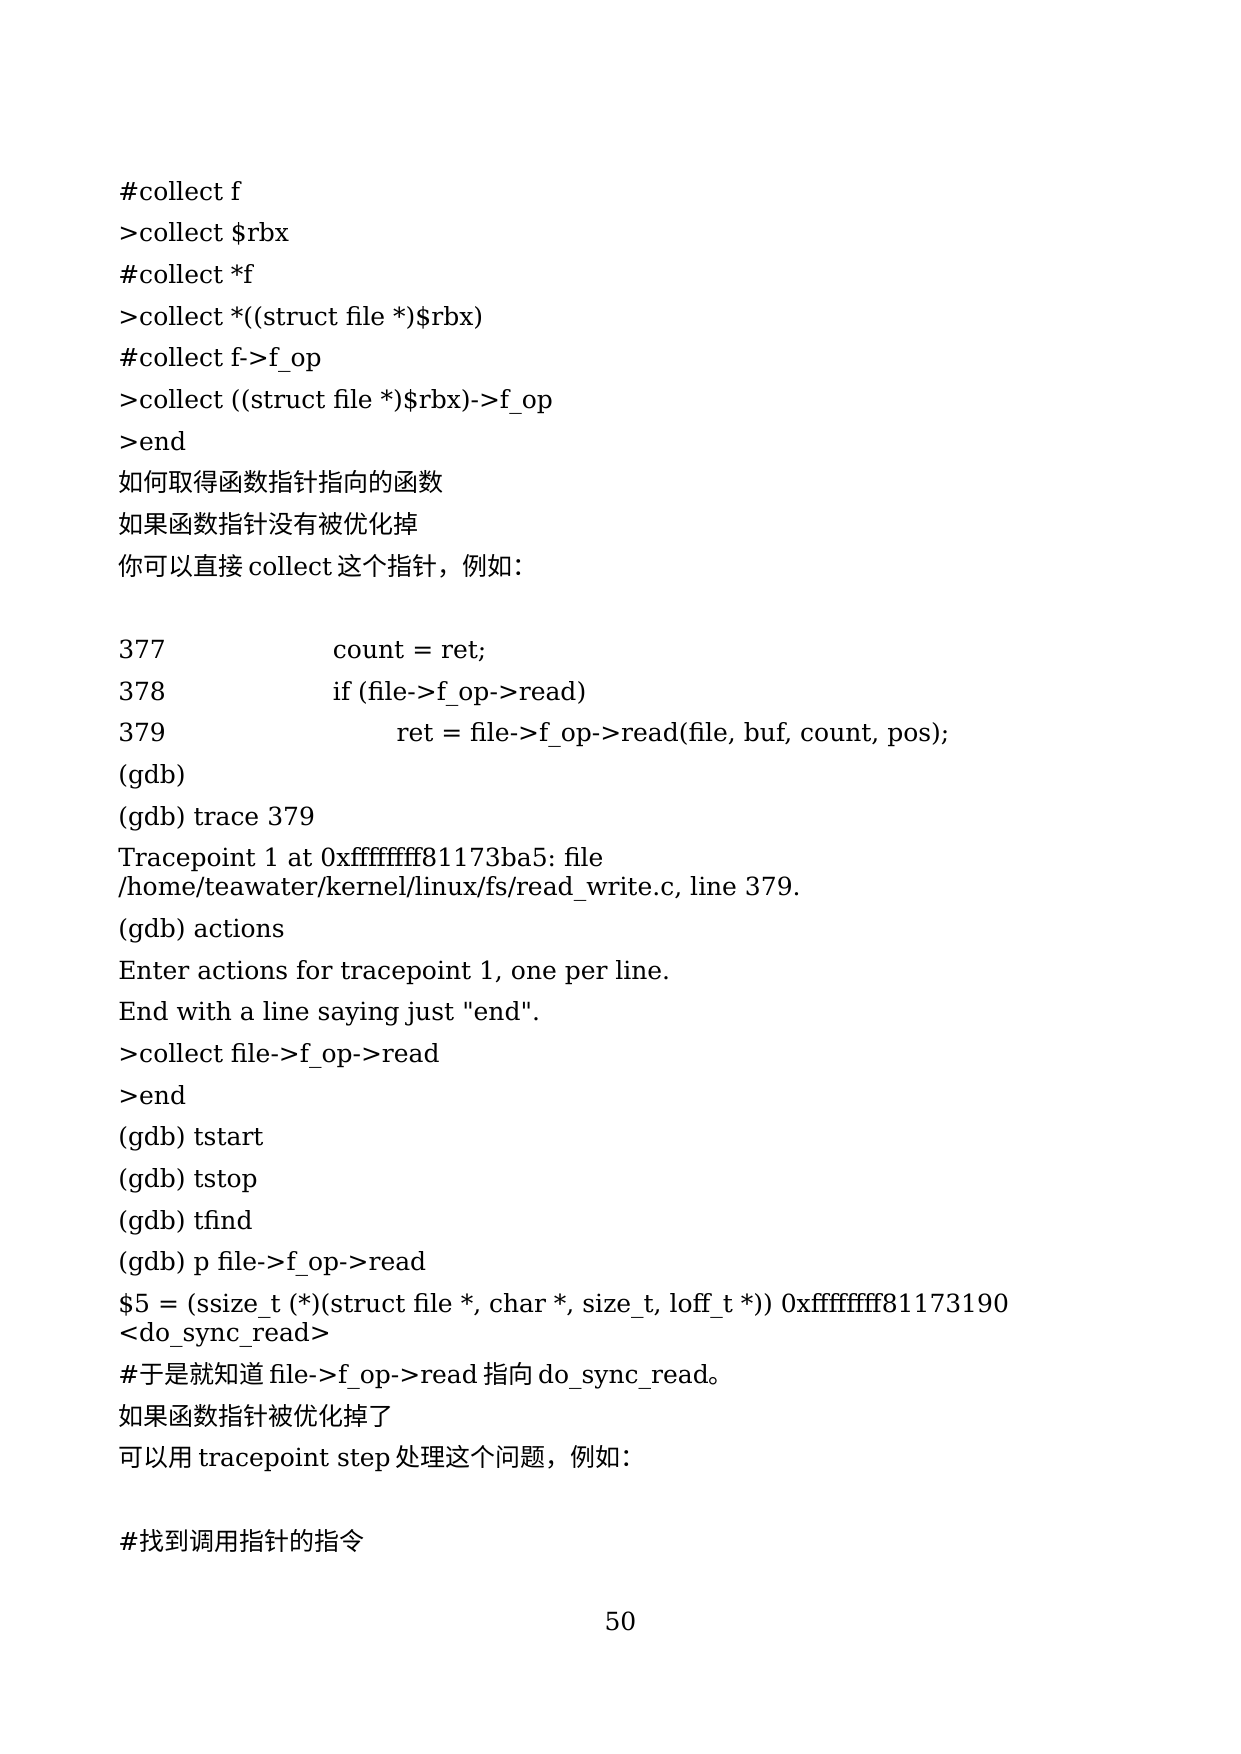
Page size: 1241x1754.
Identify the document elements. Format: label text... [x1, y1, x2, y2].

text 379 ret = file->f_op->read(file, buf, count, pos); [118, 718, 1122, 748]
text (gdb) p file->f_op->read [118, 1248, 1122, 1277]
text End with a line saying just "end". [118, 998, 1122, 1027]
text (gdb) trace 379 [118, 802, 1122, 831]
text Enter actions for tracepoint 1, one per line. [118, 956, 1122, 985]
text 可以用tracepoint step处理这个问题，例如： [118, 1443, 1122, 1473]
text >collect file->f_op->read [118, 1039, 1122, 1068]
text 如何取得函数指针指向的函数 [118, 468, 1122, 498]
text #collect f->f_op [118, 343, 1122, 373]
text #找到调用指针的指令 [118, 1527, 1122, 1556]
text (gdb) actions [118, 914, 1122, 943]
text #collect f [118, 177, 1122, 206]
text (gdb) tstart [118, 1123, 1122, 1152]
text >end [118, 427, 1122, 456]
text 378 if (file->f_op->read) [118, 677, 1122, 706]
text $5 = (ssize_t (*)(struct file *, char *, size_t, loff_t *)) 0xffffffff81173190 <do_sync_read> [118, 1289, 1122, 1348]
text >collect ((struct file *)$rbx)->f_op [118, 385, 1122, 414]
text #collect *f [118, 260, 1122, 289]
text >collect *((struct file *)$rbx) [118, 302, 1122, 331]
text 如果函数指针被优化掉了 [118, 1402, 1122, 1431]
text Tracepoint 1 at 0xffffffff81173ba5: file /home/teawater/kernel/linux/fs/read_write.c, line 379. [118, 843, 1122, 902]
text 如果函数指针没有被优化掉 [118, 510, 1122, 539]
text (gdb) [118, 760, 1122, 789]
text >collect $rbx [118, 218, 1122, 248]
text #于是就知道file->f_op->read指向do_sync_read。 [118, 1360, 1122, 1389]
text >end [118, 1081, 1122, 1110]
text 你可以直接collect这个指针，例如： [118, 552, 1122, 581]
text 377 count = ret; [118, 635, 1122, 664]
text (gdb) tstop [118, 1164, 1122, 1193]
text (gdb) tfind [118, 1206, 1122, 1235]
